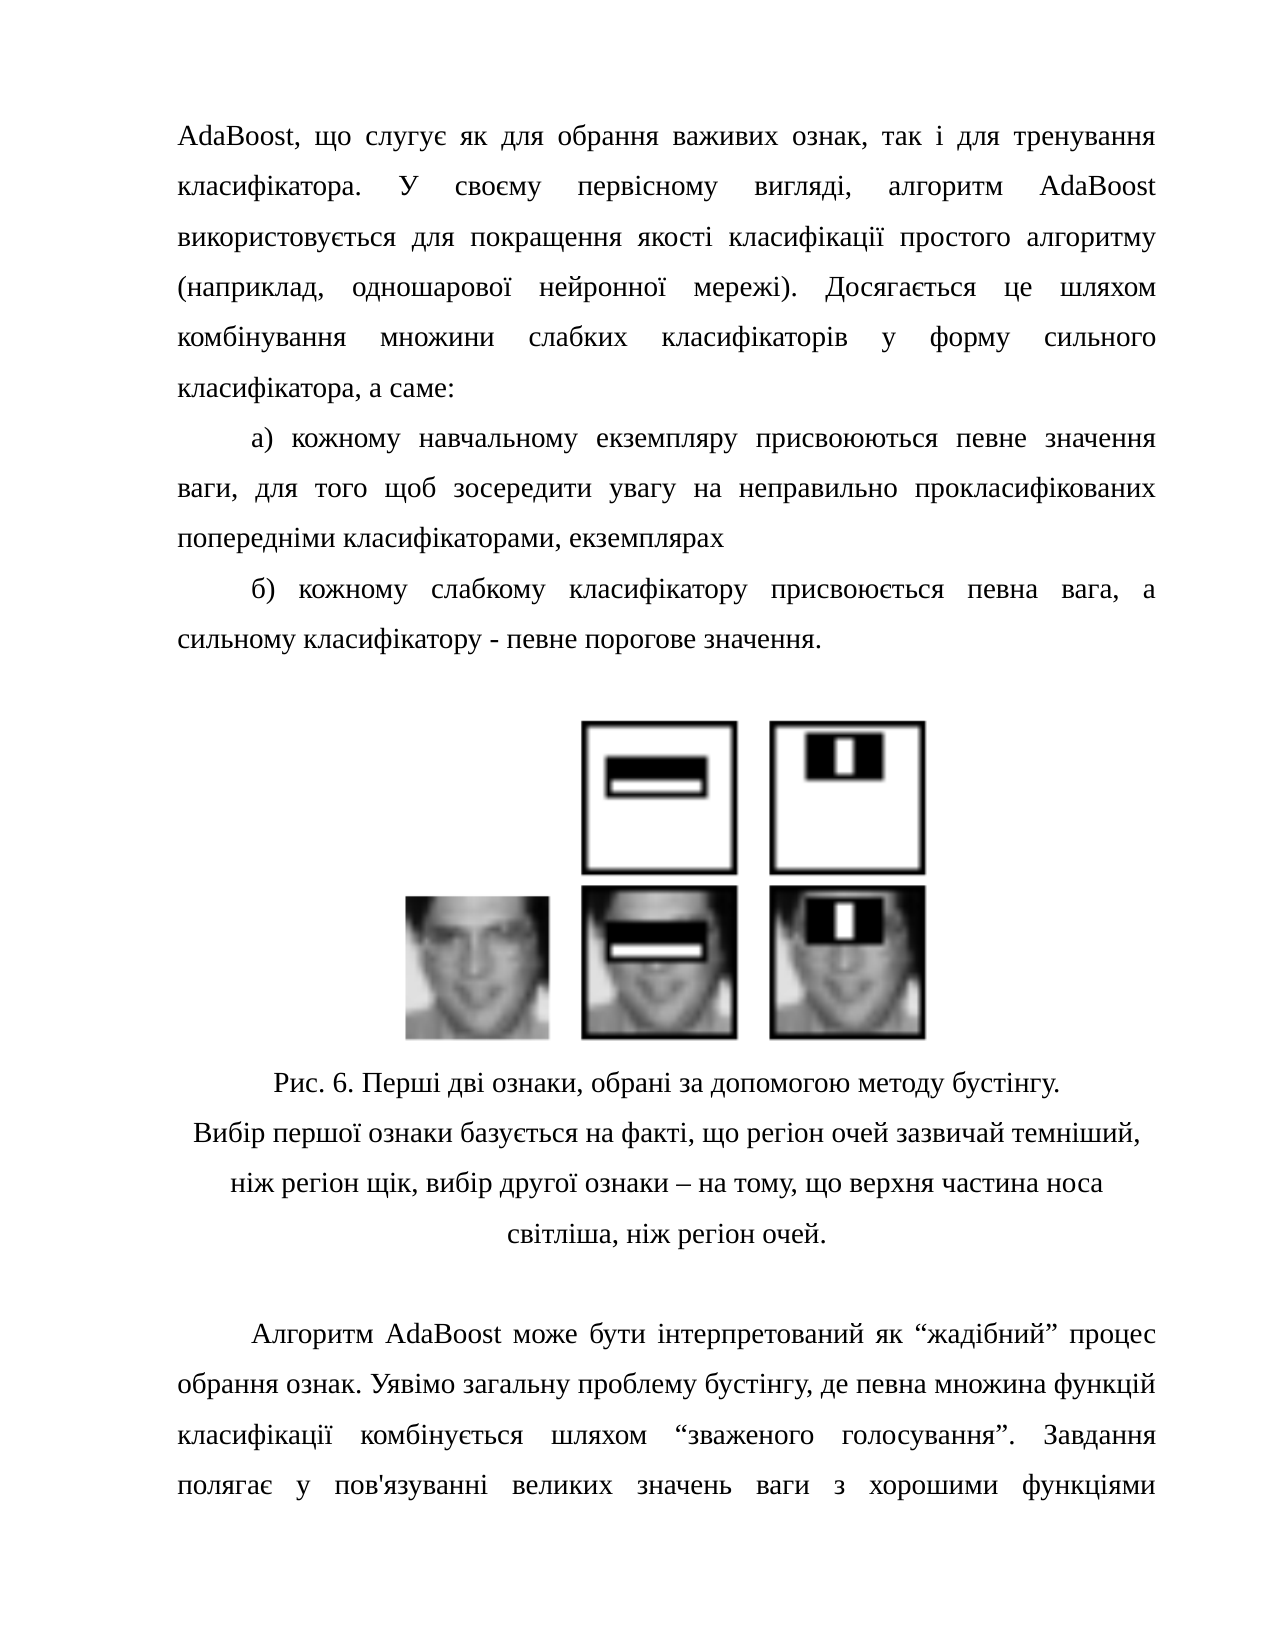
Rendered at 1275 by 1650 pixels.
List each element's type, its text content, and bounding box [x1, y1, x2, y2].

text Рис. 6. Перші дві ознаки, обрані за допомогою методу бустінгу. [177, 722, 1157, 1098]
picture [398, 715, 933, 1047]
text AdaBoost, що слугує як для обрання важивих ознак, так і для тренування класифікатора. У своєму первісному вигляді, алгоритм AdaBoost використовується для покращення якості класифікації простого алгоритму (наприклад, одношарової нейронної мережі). Досягається це шляхом комбінування множини слабких класифікаторів у форму сильного класифікатора, а саме: [177, 118, 1157, 403]
text а) кожному навчальному екземпляру присвоюються певне значення ваги, для того щоб зосередити увагу на неправильно прокласифікованих попередніми класифікаторами, екземплярах [177, 420, 1157, 554]
text Алгоритм AdaBoost може бути інтерпретований як “жадібний” процес обрання ознак. Уявімо загальну проблему бустінгу, де певна множина функцій класифікації комбінується шляхом “зваженого голосування”. Завдання полягає у пов'язуванні великих значень ваги з хорошими функціями [177, 1316, 1157, 1501]
text б) кожному слабкому класифікатору присвоюється певна вага, а сильному класифікатору - певне порогове значення. [177, 571, 1157, 655]
text Вибір першої ознаки базується на факті, що регіон очей зазвичай темніший, ніж регіон щік, вибір другої ознаки – на тому, що верхня частина носа світліша, ніж регіон очей. [177, 1115, 1157, 1249]
